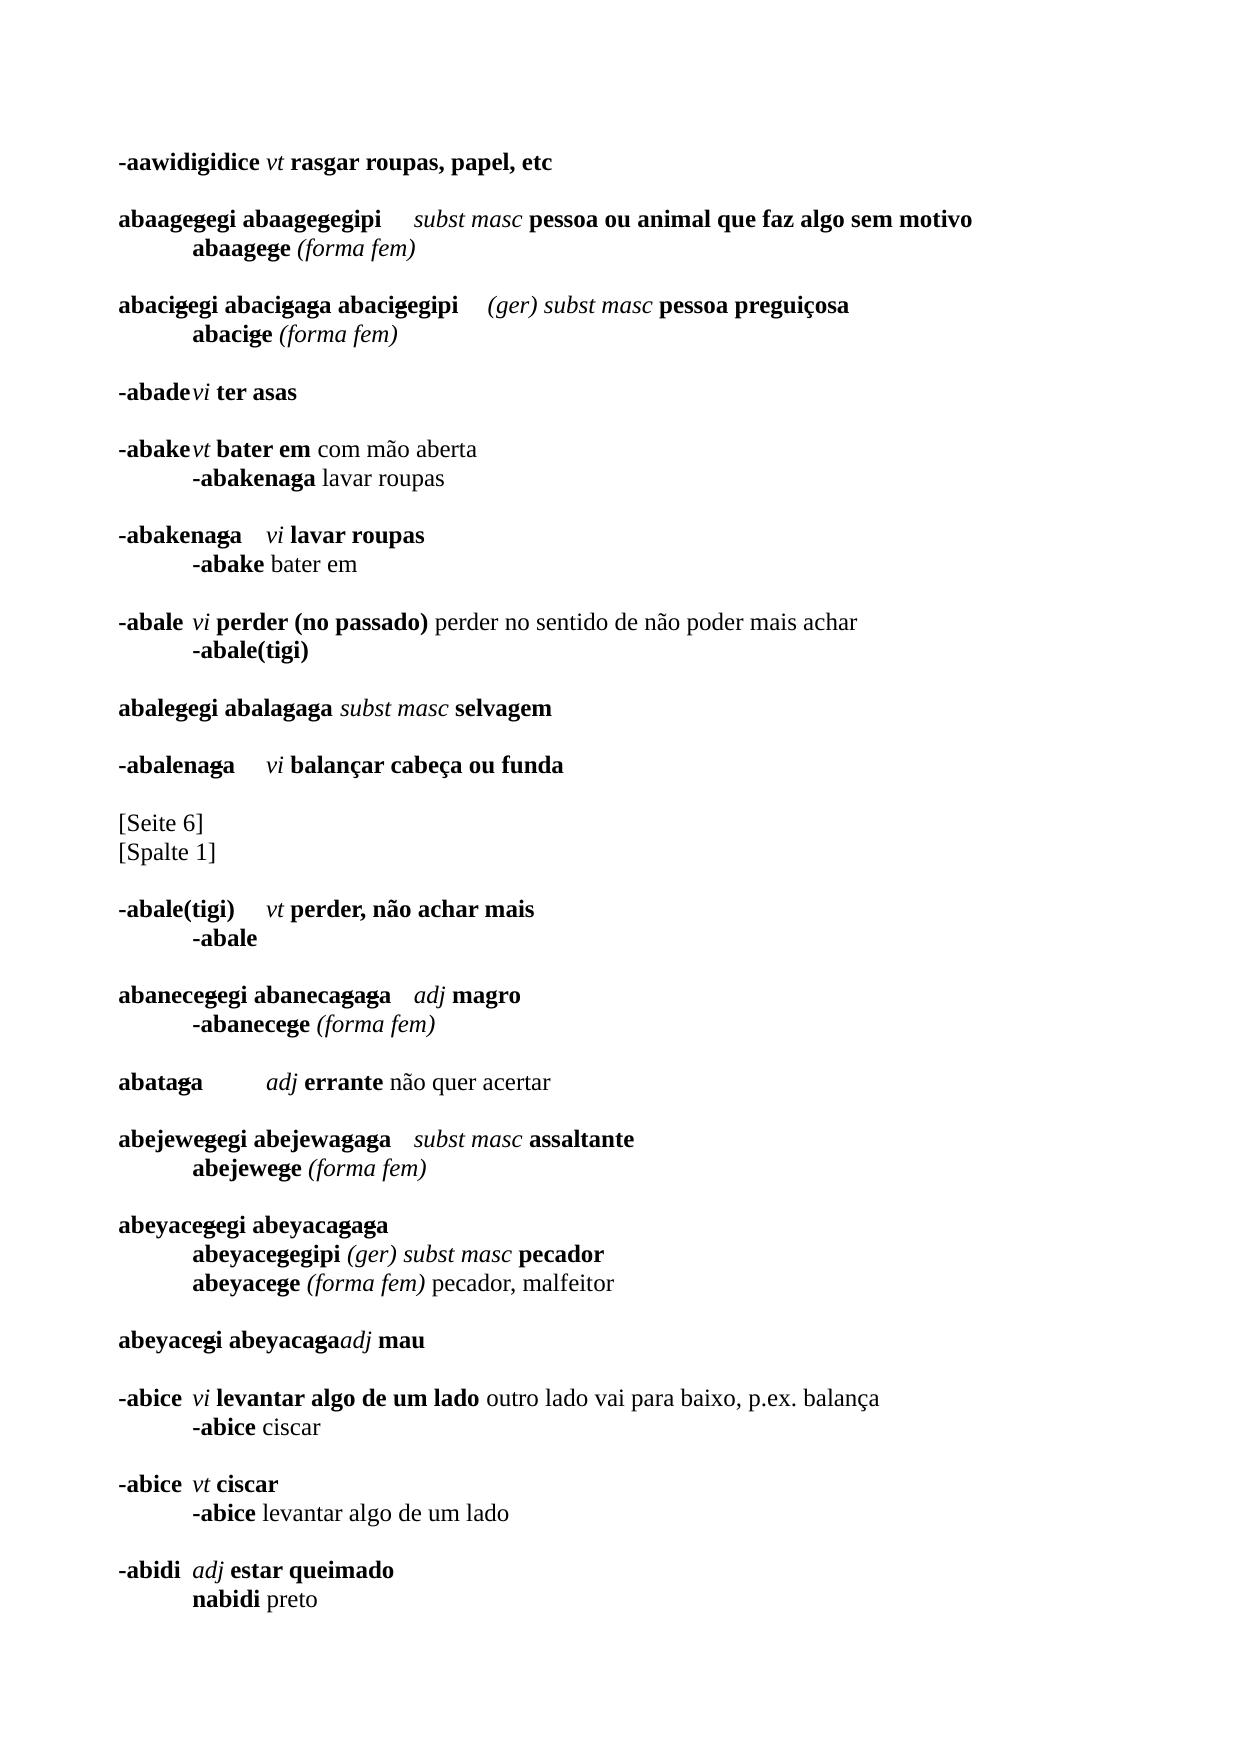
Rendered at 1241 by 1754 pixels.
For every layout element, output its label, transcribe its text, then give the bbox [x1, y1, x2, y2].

text abejewegegi abejewagaga subst masc assaltante [118, 1124, 1122, 1153]
text abejewege (forma fem) [118, 1153, 1122, 1182]
text abeyacegegi abeyacagaga [118, 1211, 1122, 1239]
text [Spalte 1] [118, 837, 1122, 866]
text -abakenaga vi lavar roupas [118, 521, 1122, 549]
text abanecegegi abanecagaga adj magro [118, 981, 1122, 1009]
text -abalenaga vi balançar cabeça ou funda [118, 751, 1122, 779]
text [Seite 6] [118, 808, 1122, 837]
text -abakenaga lavar roupas [118, 463, 1122, 492]
text -abice vi levantar algo de um lado outro lado vai para baixo, p.ex. balança [118, 1383, 1122, 1412]
text -abake bater em [118, 549, 1122, 578]
text abacige (forma fem) [118, 319, 1122, 348]
text abeyacege (forma fem) pecador, malfeitor [118, 1268, 1122, 1297]
text abacigegi abacigaga abacigegipi (ger) subst masc pessoa preguiçosa [118, 291, 1122, 319]
text -abade vi ter asas [118, 377, 1122, 406]
text -abice levantar algo de um lado [118, 1498, 1122, 1527]
text -abanecege (forma fem) [118, 1009, 1122, 1038]
text abaagege (forma fem) [118, 233, 1122, 262]
text abeyacegegipi (ger) subst masc pecador [118, 1239, 1122, 1268]
text -aawidigidice vt rasgar roupas, papel, etc [118, 147, 1122, 176]
text abeyacegi abeyacaga adj mau [118, 1326, 1122, 1354]
text -abale(tigi) vt perder, não achar mais [118, 894, 1122, 923]
text abaagegegi abaagegegipi subst masc pessoa ou animal que faz algo sem motivo [118, 204, 1122, 233]
text -abidi adj estar queimado [118, 1556, 1122, 1584]
text -abale(tigi) [118, 636, 1122, 664]
text -abake vt bater em com mão aberta [118, 434, 1122, 463]
text abataga adj errante não quer acertar [118, 1067, 1122, 1096]
text -abale vi perder (no passado) perder no sentido de não poder mais achar [118, 607, 1122, 636]
text -abale [118, 923, 1122, 952]
text abalegegi abalagaga subst masc selvagem [118, 693, 1122, 722]
text -abice ciscar [118, 1412, 1122, 1441]
text nabidi preto [118, 1584, 1122, 1613]
text -abice vt ciscar [118, 1469, 1122, 1498]
